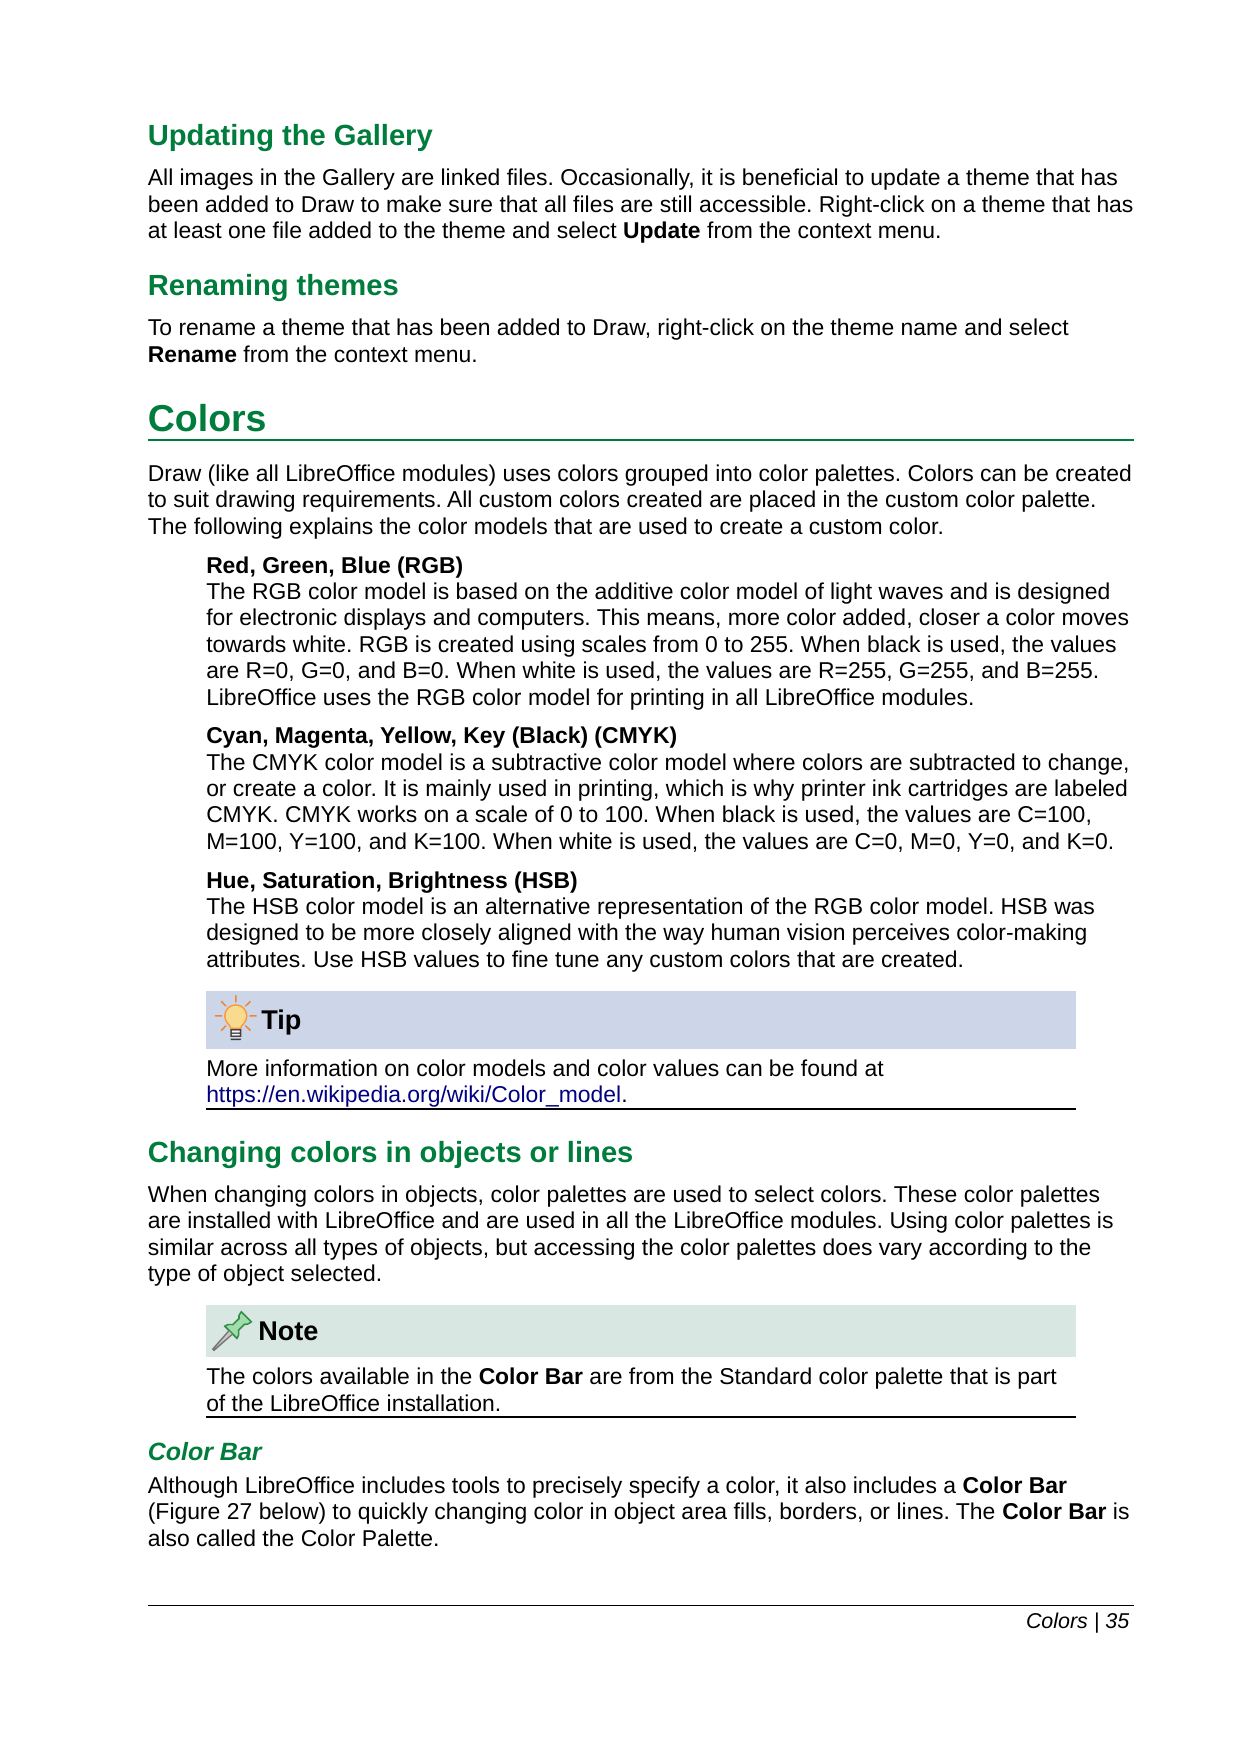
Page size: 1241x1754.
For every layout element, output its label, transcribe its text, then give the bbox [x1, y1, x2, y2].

text To rename a theme that has been added to Draw, right-click on the theme name and select Rename from the context menu. [148, 314, 1134, 367]
text Cyan, Magenta, Yellow, Key (Black) (CMYK) [206, 722, 1134, 749]
text The colors available in the Color Bar are from the Standard color palette that is part of the LibreOffice installation. [206, 1363, 1076, 1416]
text All images in the Gallery are linked files. Occasionally, it is beneficial to update a theme that has been added to Draw to make sure that all files are still accessible. Right-click on a theme that has at least one file added to the theme and select Update from the context menu. [148, 164, 1134, 243]
text The HSB color model is an alternative representation of the RGB color model. HSB was designed to be more closely aligned with the way human vision perceives color-making attributes. Use HSB values to fine tune any custom colors that are created. [206, 893, 1134, 972]
text Red, Green, Blue (RGB) [206, 552, 1134, 578]
subtitle Note [206, 1305, 1076, 1357]
text More information on color models and color values can be found at https://en.wikipedia.org/wiki/Color_model. [206, 1055, 1076, 1108]
subtitle Updating the Gallery [148, 118, 1134, 152]
subtitle Changing colors in objects or lines [148, 1135, 1134, 1168]
text Hue, Saturation, Brightness (HSB) [206, 867, 1134, 893]
text When changing colors in objects, color palettes are used to select colors. These color palettes are installed with LibreOffice and are used in all the LibreOffice modules. Using color palettes is similar across all types of objects, but accessing the color palettes does vary according to the type of object selected. [148, 1181, 1134, 1286]
text Although LibreOffice includes tools to precisely specify a color, it also includes a Color Bar (Figure 27 below) to quickly changing color in object area fills, borders, or lines. The Color Bar is also called the Color Palette. [148, 1472, 1134, 1551]
subtitle Color Bar [148, 1437, 1134, 1466]
text The CMYK color model is a subtractive color model where colors are subtracted to change, or create a color. It is mainly used in printing, which is why printer ink cartridges are labeled CMYK. CMYK works on a scale of 0 to 100. When black is used, the values are C=100, M=100, Y=100, and K=100. When white is used, the values are C=0, M=0, Y=0, and K=0. [206, 749, 1134, 854]
subtitle Tip [206, 991, 1076, 1049]
subtitle Colors [148, 396, 1134, 439]
subtitle Renaming themes [148, 268, 1134, 302]
text Draw (like all LibreOffice modules) uses colors grouped into color palettes. Colors can be created to suit drawing requirements. All custom colors created are placed in the custom color palette. The following explains the color models that are used to create a custom color. [148, 460, 1134, 539]
text The RGB color model is based on the additive color model of light waves and is designed for electronic displays and computers. This means, more color added, closer a color moves towards white. RGB is created using scales from 0 to 255. When black is used, the values are R=0, G=0, and B=0. When white is used, the values are R=255, G=255, and B=255. LibreOffice uses the RGB color model for printing in all LibreOffice modules. [206, 578, 1134, 710]
